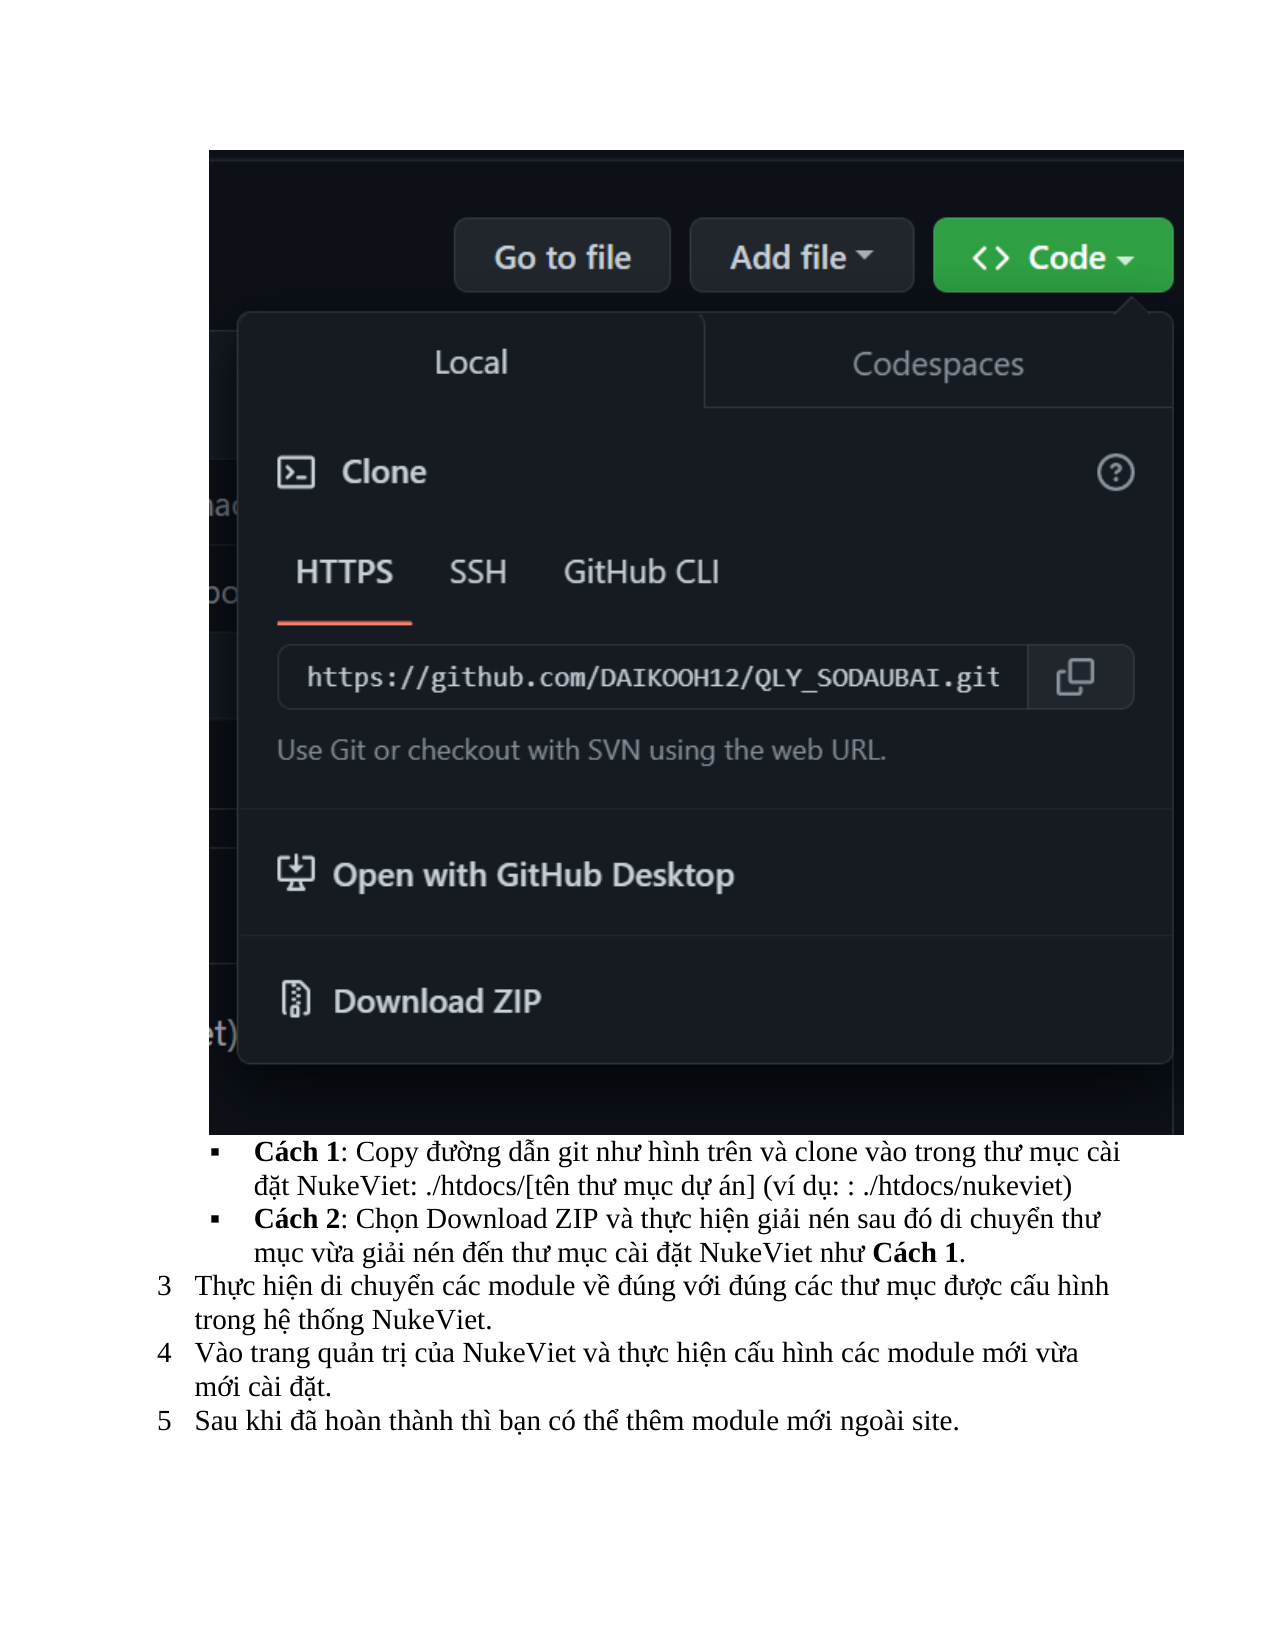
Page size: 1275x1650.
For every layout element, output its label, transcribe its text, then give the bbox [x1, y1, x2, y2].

picture [209, 150, 1184, 1135]
list Thực hiện di chuyển các module về đúng với đúng các thư mục được cấu hình trong hệ thống NukeViet. [157, 1268, 1125, 1336]
list Sau khi đã hoàn thành thì bạn có thể thêm module mới ngoài site. [157, 1403, 1125, 1436]
list Cách 2: Chọn Download ZIP và thực hiện giải nén sau đó di chuyển thư mục vừa giải nén đến thư mục cài đặt NukeViet như Cách 1. [209, 1201, 1125, 1268]
list Vào trang quản trị của NukeViet và thực hiện cấu hình các module mới vừa mới cài đặt. [157, 1336, 1125, 1403]
list Cách 1: Copy đường dẫn git như hình trên và clone vào trong thư mục cài đặt NukeViet: ./htdocs/[tên thư mục dự án] (ví dụ: : ./htdocs/nukeviet) [209, 1135, 1125, 1201]
